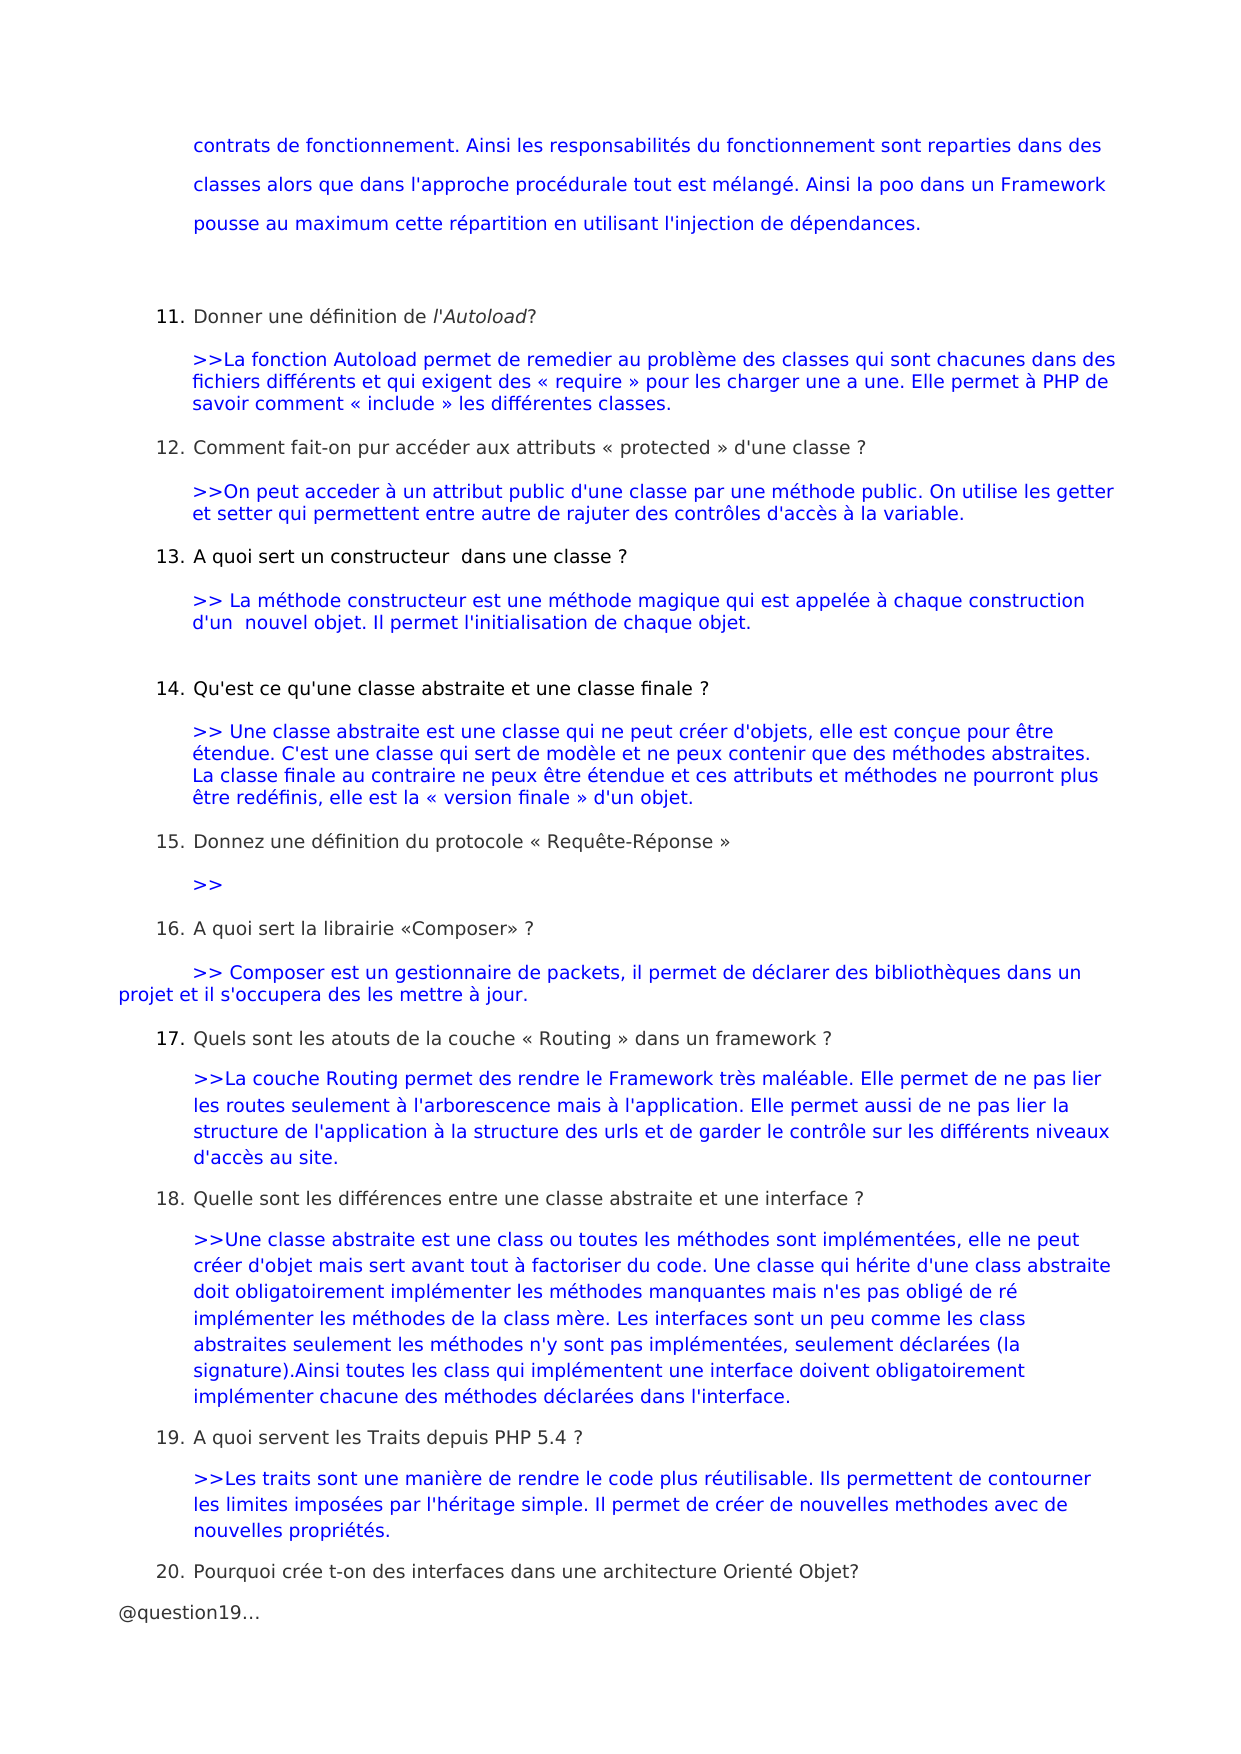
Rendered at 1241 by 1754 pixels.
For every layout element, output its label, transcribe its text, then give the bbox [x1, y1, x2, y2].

text La classe finale au contraire ne peux être étendue et ces attributs et méthodes ne pourront plus être redéfinis, elle est la « version finale » d'un objet. [118, 765, 1123, 809]
list Comment fait-on pur accéder aux attributs « protected » d'une classe ? [156, 437, 1123, 459]
list A quoi sert la librairie «Composer» ? [156, 918, 1123, 940]
list Donner une définition de l'Autoload? [156, 306, 1123, 327]
text >> La méthode constructeur est une méthode magique qui est appelée à chaque construction d'un nouvel objet. Il permet l'initialisation de chaque objet. [118, 590, 1123, 634]
list >>Une classe abstraite est une class ou toutes les méthodes sont implémentées, elle ne peut créer d'objet mais sert avant tout à factoriser du code. Une classe qui hérite d'une class abstraite doit obligatoirement implémenter les méthodes manquantes mais n'es pas obligé de ré implémenter les méthodes de la class mère. Les interfaces sont un peu comme les class abstraites seulement les méthodes n'y sont pas implémentées, seulement déclarées (la signature).Ainsi toutes les class qui implémentent une interface doivent obligatoirement implémenter chacune des méthodes déclarées dans l'interface. [156, 1229, 1123, 1408]
list >>La couche Routing permet des rendre le Framework très maléable. Elle permet de ne pas lier les routes seulement à l'arborescence mais à l'application. Elle permet aussi de ne pas lier la structure de l'application à la structure des urls et de garder le contrôle sur les différents niveaux d'accès au site. [156, 1068, 1123, 1169]
list Donnez une définition du protocole « Requête-Réponse » [156, 831, 1123, 852]
text >> [118, 874, 1123, 896]
text >> Composer est un gestionnaire de packets, il permet de déclarer des bibliothèques dans un projet et il s'occupera des les mettre à jour. [118, 962, 1123, 1006]
list A quoi servent les Traits depuis PHP 5.4 ? [156, 1427, 1123, 1449]
list Quelle sont les différences entre une classe abstraite et une interface ? [156, 1188, 1123, 1210]
list contrats de fonctionnement. Ainsi les responsabilités du fonctionnement sont reparties dans des classes alors que dans l'approche procédurale tout est mélangé. Ainsi la poo dans un Framework pousse au maximum cette répartition en utilisant l'injection de dépendances. [156, 118, 1123, 235]
list A quoi sert un constructeur dans une classe ? [156, 546, 1123, 568]
text >> Une classe abstraite est une classe qui ne peut créer d'objets, elle est conçue pour être étendue. C'est une classe qui sert de modèle et ne peux contenir que des méthodes abstraites. [118, 721, 1123, 765]
list Quels sont les atouts de la couche « Routing » dans un framework ? [156, 1027, 1123, 1049]
text @question19… [118, 1602, 1123, 1624]
list Qu'est ce qu'une classe abstraite et une classe finale ? [156, 677, 1123, 699]
text >>On peut acceder à un attribut public d'une classe par une méthode public. On utilise les getter et setter qui permettent entre autre de rajuter des contrôles d'accès à la variable. [118, 481, 1123, 524]
list >>Les traits sont une manière de rendre le code plus réutilisable. Ils permettent de contourner les limites imposées par l'héritage simple. Il permet de créer de nouvelles methodes avec de nouvelles propriétés. [156, 1468, 1123, 1542]
list Pourquoi crée t-on des interfaces dans une architecture Orienté Objet? [156, 1561, 1123, 1583]
text >>La fonction Autoload permet de remedier au problème des classes qui sont chacunes dans des fichiers différents et qui exigent des « require » pour les charger une a une. Elle permet à PHP de savoir comment « include » les différentes classes. [118, 349, 1123, 415]
